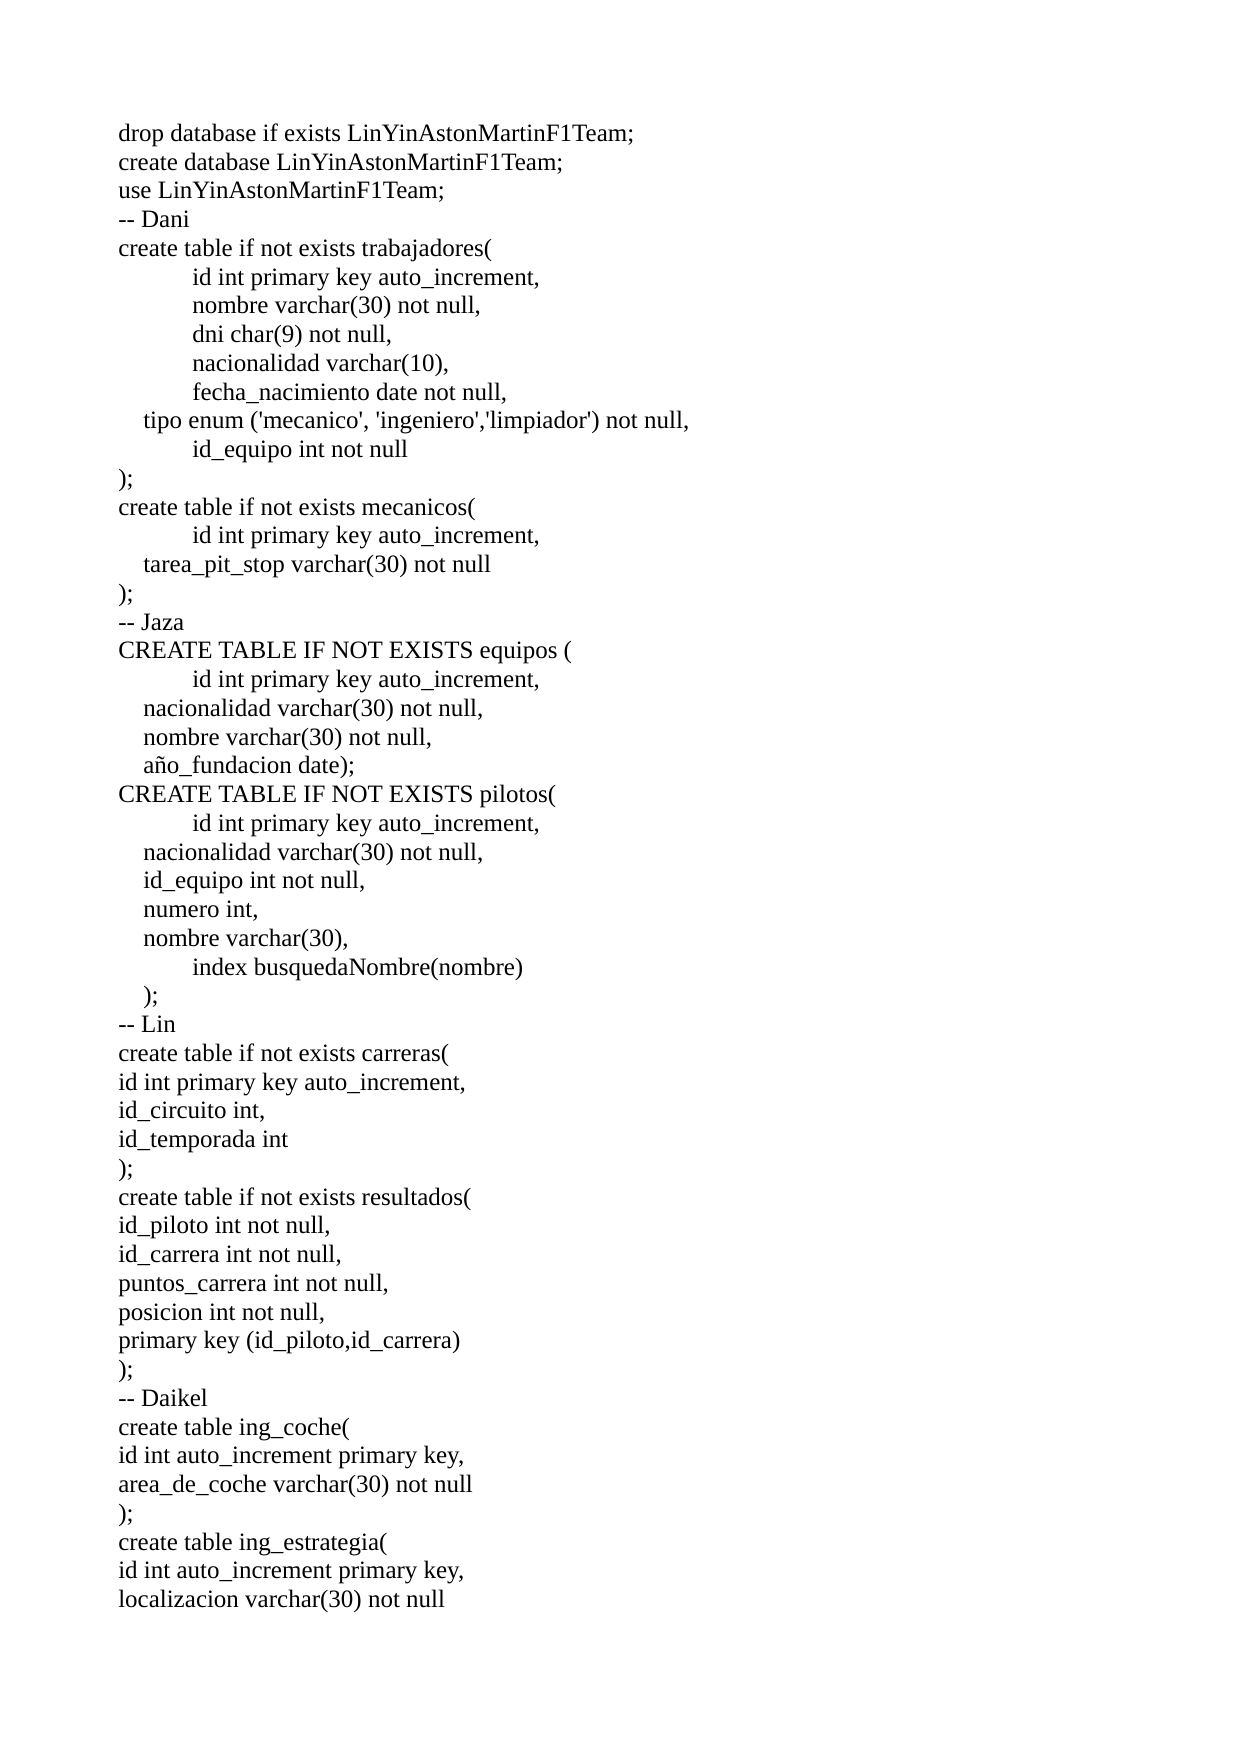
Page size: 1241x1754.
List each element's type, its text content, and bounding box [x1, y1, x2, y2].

text ); [118, 1498, 1122, 1527]
text tarea_pit_stop varchar(30) not null [118, 549, 1122, 578]
text use LinYinAstonMartinF1Team; [118, 176, 1122, 204]
text nacionalidad varchar(30) not null, [118, 693, 1122, 722]
text create table ing_estrategia( [118, 1527, 1122, 1556]
text id int primary key auto_increment, [118, 521, 1122, 549]
text id_equipo int not null, [118, 866, 1122, 894]
text id_carrera int not null, [118, 1239, 1122, 1268]
text id_equipo int not null [118, 434, 1122, 463]
text ); [118, 981, 1122, 1009]
text -- Jaza [118, 607, 1122, 636]
text posicion int not null, [118, 1297, 1122, 1326]
text id_temporada int [118, 1124, 1122, 1153]
text fecha_nacimiento date not null, [118, 377, 1122, 406]
text puntos_carrera int not null, [118, 1268, 1122, 1297]
text nacionalidad varchar(30) not null, [118, 837, 1122, 866]
text index busquedaNombre(nombre) [118, 952, 1122, 981]
text create table if not exists trabajadores( [118, 233, 1122, 262]
text drop database if exists LinYinAstonMartinF1Team; [118, 118, 1122, 147]
text ); [118, 578, 1122, 607]
text localizacion varchar(30) not null [118, 1584, 1122, 1613]
text nacionalidad varchar(10), [118, 348, 1122, 377]
text id int auto_increment primary key, [118, 1441, 1122, 1469]
text -- Lin [118, 1009, 1122, 1038]
text -- Dani [118, 204, 1122, 233]
text id int primary key auto_increment, [118, 1067, 1122, 1096]
text numero int, [118, 894, 1122, 923]
text id int primary key auto_increment, [118, 664, 1122, 693]
text nombre varchar(30) not null, [118, 291, 1122, 319]
text id int primary key auto_increment, [118, 262, 1122, 291]
text create table if not exists carreras( [118, 1038, 1122, 1067]
text id int auto_increment primary key, [118, 1556, 1122, 1584]
text create table if not exists mecanicos( [118, 492, 1122, 521]
text area_de_coche varchar(30) not null [118, 1469, 1122, 1498]
text ); [118, 1153, 1122, 1182]
text ); [118, 463, 1122, 492]
text CREATE TABLE IF NOT EXISTS pilotos( [118, 779, 1122, 808]
text año_fundacion date); [118, 751, 1122, 779]
text primary key (id_piloto,id_carrera) [118, 1326, 1122, 1354]
text dni char(9) not null, [118, 319, 1122, 348]
text create table ing_coche( [118, 1412, 1122, 1441]
text tipo enum ('mecanico', 'ingeniero','limpiador') not null, [118, 406, 1122, 434]
text create database LinYinAstonMartinF1Team; [118, 147, 1122, 176]
text id_piloto int not null, [118, 1211, 1122, 1239]
text CREATE TABLE IF NOT EXISTS equipos ( [118, 636, 1122, 664]
text create table if not exists resultados( [118, 1182, 1122, 1211]
text id int primary key auto_increment, [118, 808, 1122, 837]
text -- Daikel [118, 1383, 1122, 1412]
text id_circuito int, [118, 1096, 1122, 1124]
text nombre varchar(30), [118, 923, 1122, 952]
text nombre varchar(30) not null, [118, 722, 1122, 751]
text ); [118, 1354, 1122, 1383]
